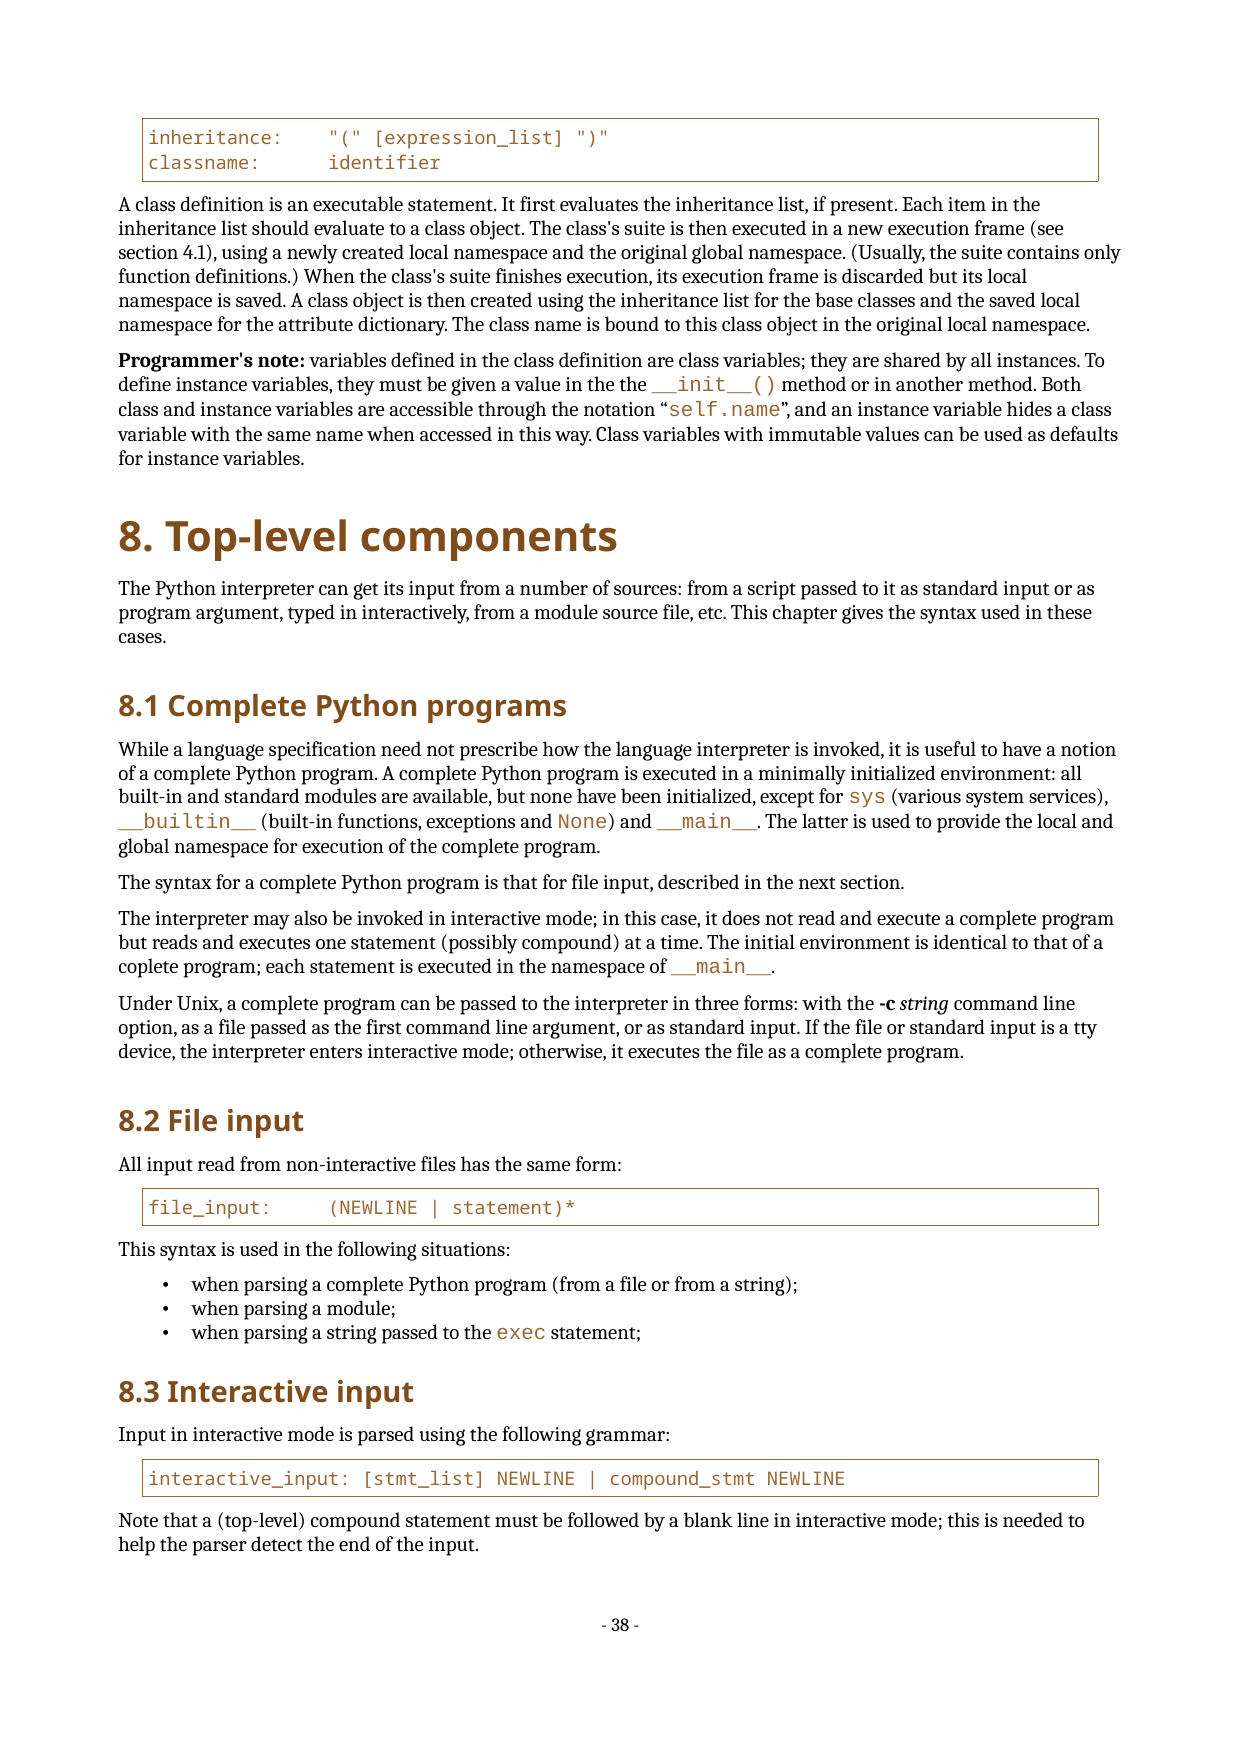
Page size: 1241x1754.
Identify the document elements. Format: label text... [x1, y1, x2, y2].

text While a language specification need not prescribe how the language interpreter is invoked, it is useful to have a notion of a complete Python program. A complete Python program is executed in a minimally initialized environment: all built-in and standard modules are available, but none have been initialized, except for sys (various system services), __builtin__ (built-in functions, exceptions and None) and __main__. The latter is used to provide the local and global namespace for execution of the complete program. [118, 737, 1122, 859]
list when parsing a module; [162, 1297, 1122, 1321]
text This syntax is used in the following situations: [118, 1237, 1122, 1261]
text classname: identifier [143, 144, 1098, 181]
text Programmer's note: variables defined in the class definition are class variables; they are shared by all instances. To define instance variables, they must be given a value in the the __init__() method or in another method. Both class and instance variables are accessible through the notation “self.name”, and an instance variable hides a class variable with the same name when accessed in this way. Class variables with immutable values can be used as defaults for instance variables. [118, 348, 1122, 470]
text file_input: (NEWLINE | statement)* [143, 1189, 1098, 1225]
subtitle 8. Top-level components [118, 507, 1122, 564]
text All input read from non-interactive files has the same form: [118, 1152, 1122, 1176]
text The interpreter may also be invoked in interactive mode; in this case, it does not read and execute a complete program but reads and executes one statement (possibly compound) at a time. The initial environment is identical to that of a coplete program; each statement is executed in the namespace of __main__. [118, 907, 1122, 979]
text The Python interpreter can get its input from a number of sources: from a script passed to it as standard input or as program argument, typed in interactively, from a module source file, etc. This chapter gives the syntax used in these cases. [118, 576, 1122, 648]
text Note that a (top-level) compound statement must be followed by a blank line in interactive mode; this is needed to help the parser detect the end of the input. [118, 1508, 1122, 1556]
text The syntax for a complete Python program is that for file input, described in the next section. [118, 871, 1122, 895]
text inheritance: "(" [expression_list] ")" [143, 119, 1098, 144]
subtitle 8.1 Complete Python programs [118, 685, 1122, 725]
list when parsing a complete Python program (from a file or from a string); [162, 1273, 1122, 1297]
text Under Unix, a complete program can be passed to the interpreter in three forms: with the -c string command line option, as a file passed as the first command line argument, or as standard input. If the file or standard input is a tty device, the interpreter enters interactive mode; otherwise, it executes the file as a complete program. [118, 991, 1122, 1063]
text interactive_input: [stmt_list] NEWLINE | compound_stmt NEWLINE [143, 1460, 1098, 1496]
text Input in interactive mode is parsed using the following grammar: [118, 1423, 1122, 1447]
subtitle 8.3 Interactive input [118, 1371, 1122, 1411]
subtitle 8.2 File input [118, 1100, 1122, 1140]
list when parsing a string passed to the exec statement; [162, 1321, 1122, 1346]
text A class definition is an executable statement. It first evaluates the inheritance list, if present. Each item in the inheritance list should evaluate to a class object. The class's suite is then executed in a new execution frame (see section 4.1), using a newly created local namespace and the original global namespace. (Usually, the suite contains only function definitions.) When the class's suite finishes execution, its execution frame is discarded but its local namespace is saved. A class object is then created using the inheritance list for the base classes and the saved local namespace for the attribute dictionary. The class name is bound to this class object in the original local namespace. [118, 193, 1122, 337]
